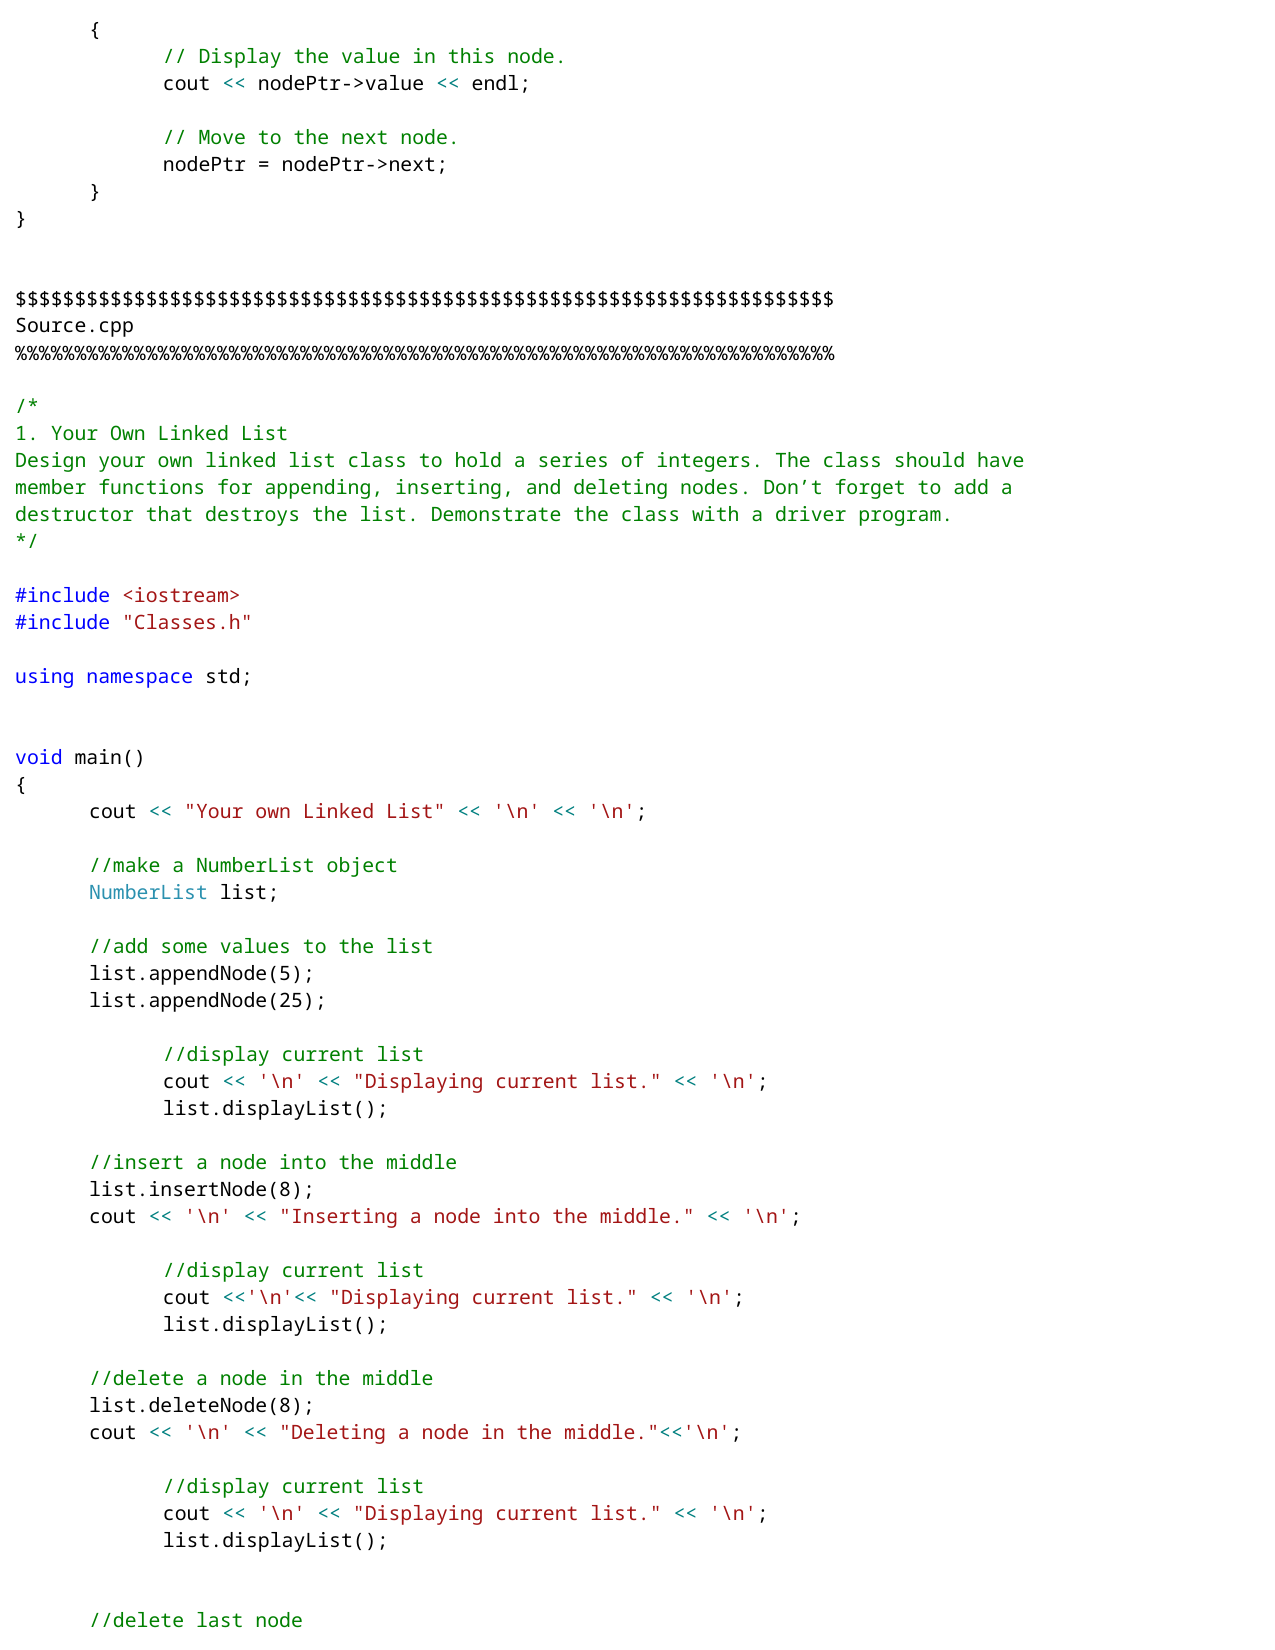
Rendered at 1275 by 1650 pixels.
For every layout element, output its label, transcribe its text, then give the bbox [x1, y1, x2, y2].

text list.displayList(); [15, 1526, 1260, 1553]
text list.displayList(); [15, 1310, 1260, 1337]
text list.deleteNode(8); [15, 1391, 1260, 1418]
text list.insertNode(8); [15, 1175, 1260, 1202]
text //delete last node [15, 1607, 1260, 1634]
text cout << "Your own Linked List" << '\n' << '\n'; [15, 797, 1260, 824]
text //add some values to the list [15, 932, 1260, 959]
text //display current list [15, 1472, 1260, 1499]
text list.appendNode(25); [15, 986, 1260, 1013]
text //insert a node into the middle [15, 1148, 1260, 1175]
text { [15, 15, 1260, 42]
text cout << '\n' << "Displaying current list." << '\n'; [15, 1067, 1260, 1094]
text nodePtr = nodePtr->next; [15, 150, 1260, 177]
text $$$$$$$$$$$$$$$$$$$$$$$$$$$$$$$$$$$$$$$$$$$$$$$$$$$$$$$$$$$$$$$$$$$$$ [15, 285, 1260, 312]
text cout << '\n' << "Inserting a node into the middle." << '\n'; [15, 1202, 1260, 1229]
text cout << '\n' << "Displaying current list." << '\n'; [15, 1499, 1260, 1526]
text cout << '\n' << "Deleting a node in the middle."<<'\n'; [15, 1418, 1260, 1445]
text } [15, 204, 1260, 231]
text /* [15, 393, 1260, 420]
text // Display the value in this node. [15, 42, 1260, 69]
text //display current list [15, 1256, 1260, 1283]
text destructor that destroys the list. Demonstrate the class with a driver program. [15, 501, 1260, 528]
text { [15, 770, 1260, 797]
text 1. Your Own Linked List [15, 420, 1260, 447]
text cout << nodePtr->value << endl; [15, 69, 1260, 96]
text Source.cpp [15, 312, 1260, 339]
text cout <<'\n'<< "Displaying current list." << '\n'; [15, 1283, 1260, 1310]
text Design your own linked list class to hold a series of integers. The class should have [15, 447, 1260, 474]
text //display current list [15, 1040, 1260, 1067]
text } [15, 177, 1260, 204]
text //make a NumberList object [15, 851, 1260, 878]
text using namespace std; [15, 662, 1260, 689]
text void main() [15, 743, 1260, 770]
text member functions for appending, inserting, and deleting nodes. Don’t forget to add a [15, 474, 1260, 501]
text // Move to the next node. [15, 123, 1260, 150]
text */ [15, 528, 1260, 554]
text %%%%%%%%%%%%%%%%%%%%%%%%%%%%%%%%%%%%%%%%%%%%%%%%%%%%%%%%%%%%%%%%%%%%% [15, 339, 1260, 366]
text NumberList list; [15, 878, 1260, 905]
text list.appendNode(5); [15, 959, 1260, 986]
text #include "Classes.h" [15, 608, 1260, 636]
text #include <iostream> [15, 582, 1260, 608]
text list.displayList(); [15, 1094, 1260, 1121]
text //delete a node in the middle [15, 1364, 1260, 1391]
